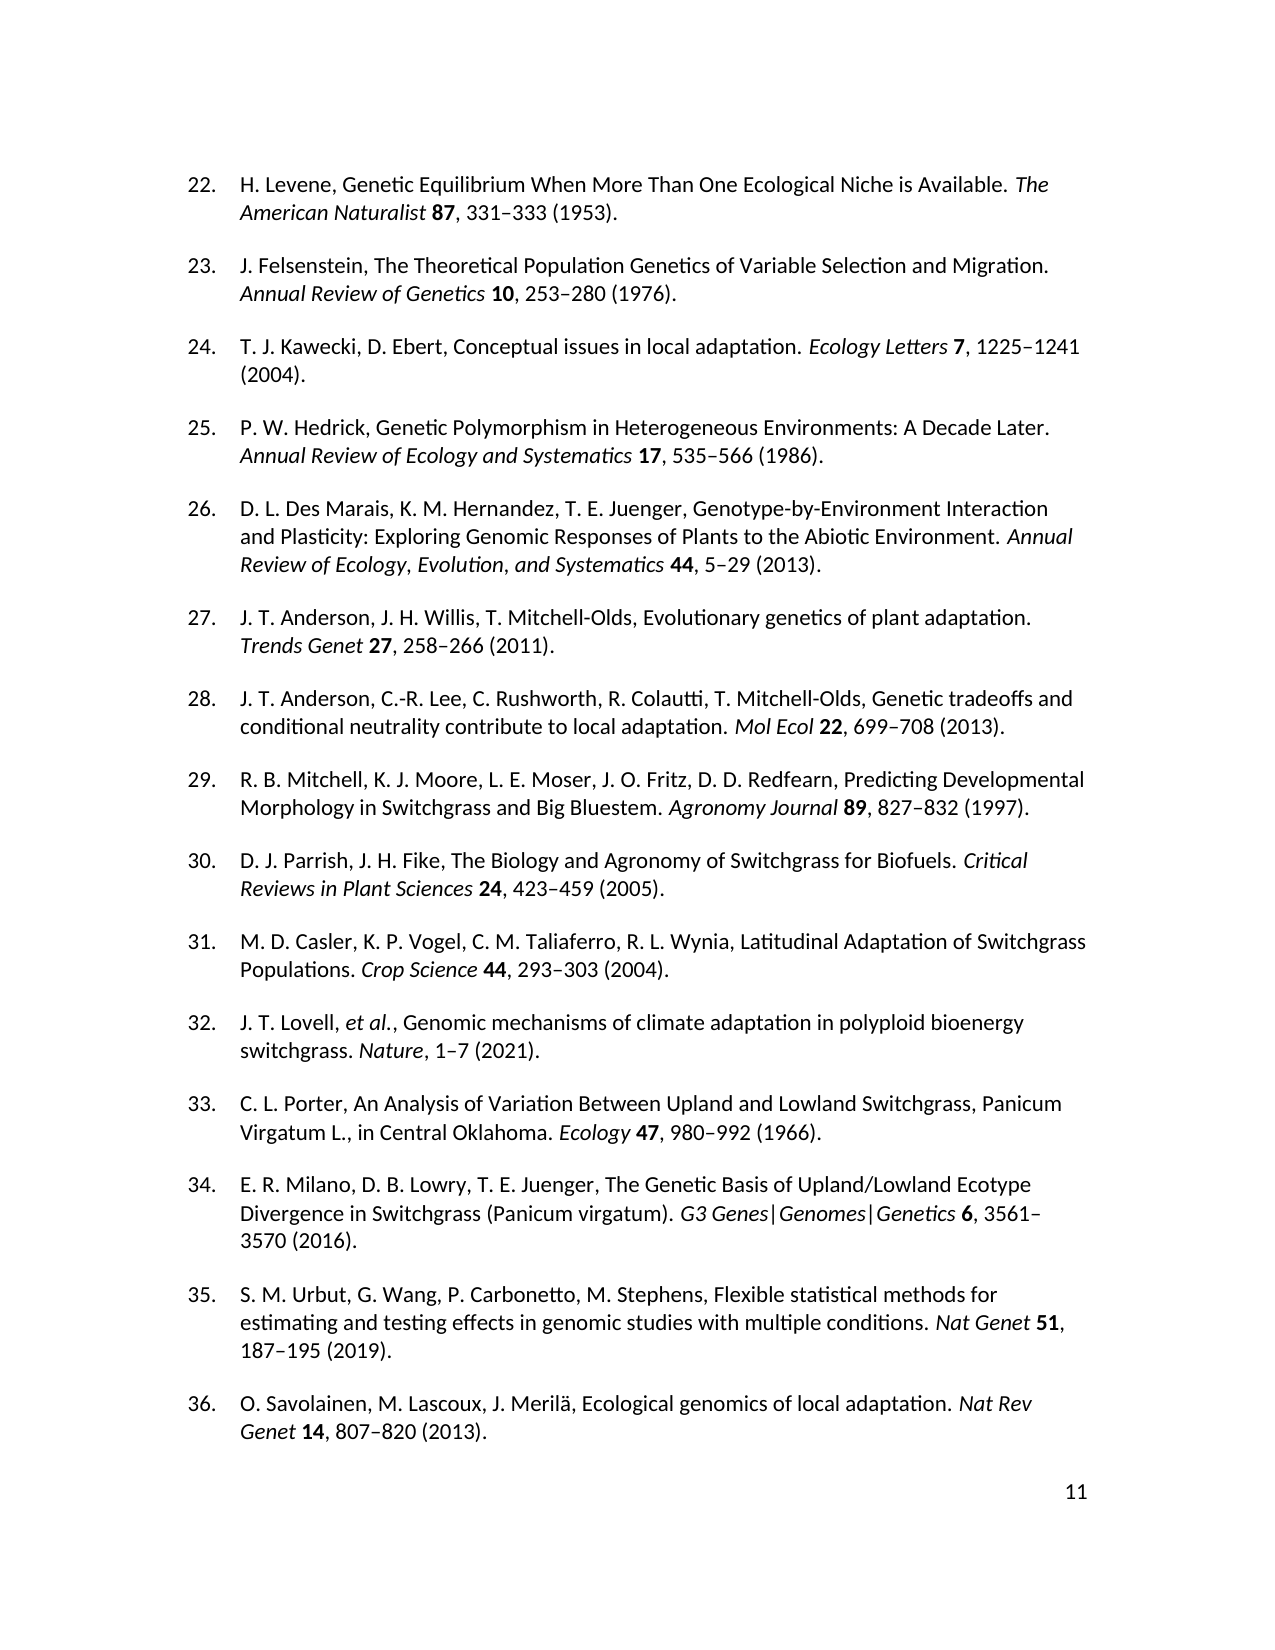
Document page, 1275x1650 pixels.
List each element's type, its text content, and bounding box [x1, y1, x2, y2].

text 27. J. T. Anderson, J. H. Willis, T. Mitchell-Olds, Evolutionary genetics of plant adaptation. Trends Genet 27, 258–266 (2011). [187, 603, 1087, 659]
text 32. J. T. Lovell, et al., Genomic mechanisms of climate adaptation in polyploid bioenergy switchgrass. Nature, 1–7 (2021). [187, 1008, 1087, 1064]
text 35. S. M. Urbut, G. Wang, P. Carbonetto, M. Stephens, Flexible statistical methods for estimating and testing effects in genomic studies with multiple conditions. Nat Genet 51, 187–195 (2019). [187, 1280, 1087, 1364]
text 36. O. Savolainen, M. Lascoux, J. Merilä, Ecological genomics of local adaptation. Nat Rev Genet 14, 807–820 (2013). [187, 1389, 1087, 1445]
text 26. D. L. Des Marais, K. M. Hernandez, T. E. Juenger, Genotype-by-Environment Interaction and Plasticity: Exploring Genomic Responses of Plants to the Abiotic Environment. Annual Review of Ecology, Evolution, and Systematics 44, 5–29 (2013). [187, 494, 1087, 578]
text 28. J. T. Anderson, C.-R. Lee, C. Rushworth, R. Colautti, T. Mitchell-Olds, Genetic tradeoffs and conditional neutrality contribute to local adaptation. Mol Ecol 22, 699–708 (2013). [187, 684, 1087, 740]
text 24. T. J. Kawecki, D. Ebert, Conceptual issues in local adaptation. Ecology Letters 7, 1225–1241 (2004). [187, 332, 1087, 388]
text 22. H. Levene, Genetic Equilibrium When More Than One Ecological Niche is Available. The American Naturalist 87, 331–333 (1953). [187, 170, 1087, 226]
text 23. J. Felsenstein, The Theoretical Population Genetics of Variable Selection and Migration. Annual Review of Genetics 10, 253–280 (1976). [187, 251, 1087, 307]
text 33. C. L. Porter, An Analysis of Variation Between Upland and Lowland Switchgrass, Panicum Virgatum L., in Central Oklahoma. Ecology 47, 980–992 (1966). [187, 1089, 1087, 1146]
text 30. D. J. Parrish, J. H. Fike, The Biology and Agronomy of Switchgrass for Biofuels. Critical Reviews in Plant Sciences 24, 423–459 (2005). [187, 846, 1087, 902]
text 31. M. D. Casler, K. P. Vogel, C. M. Taliaferro, R. L. Wynia, Latitudinal Adaptation of Switchgrass Populations. Crop Science 44, 293–303 (2004). [187, 927, 1087, 983]
text 34. E. R. Milano, D. B. Lowry, T. E. Juenger, The Genetic Basis of Upland/Lowland Ecotype Divergence in Switchgrass (Panicum virgatum). G3 Genes|Genomes|Genetics 6, 3561–3570 (2016). [187, 1171, 1087, 1255]
text 25. P. W. Hedrick, Genetic Polymorphism in Heterogeneous Environments: A Decade Later. Annual Review of Ecology and Systematics 17, 535–566 (1986). [187, 413, 1087, 469]
text 29. R. B. Mitchell, K. J. Moore, L. E. Moser, J. O. Fritz, D. D. Redfearn, Predicting Developmental Morphology in Switchgrass and Big Bluestem. Agronomy Journal 89, 827–832 (1997). [187, 765, 1087, 821]
